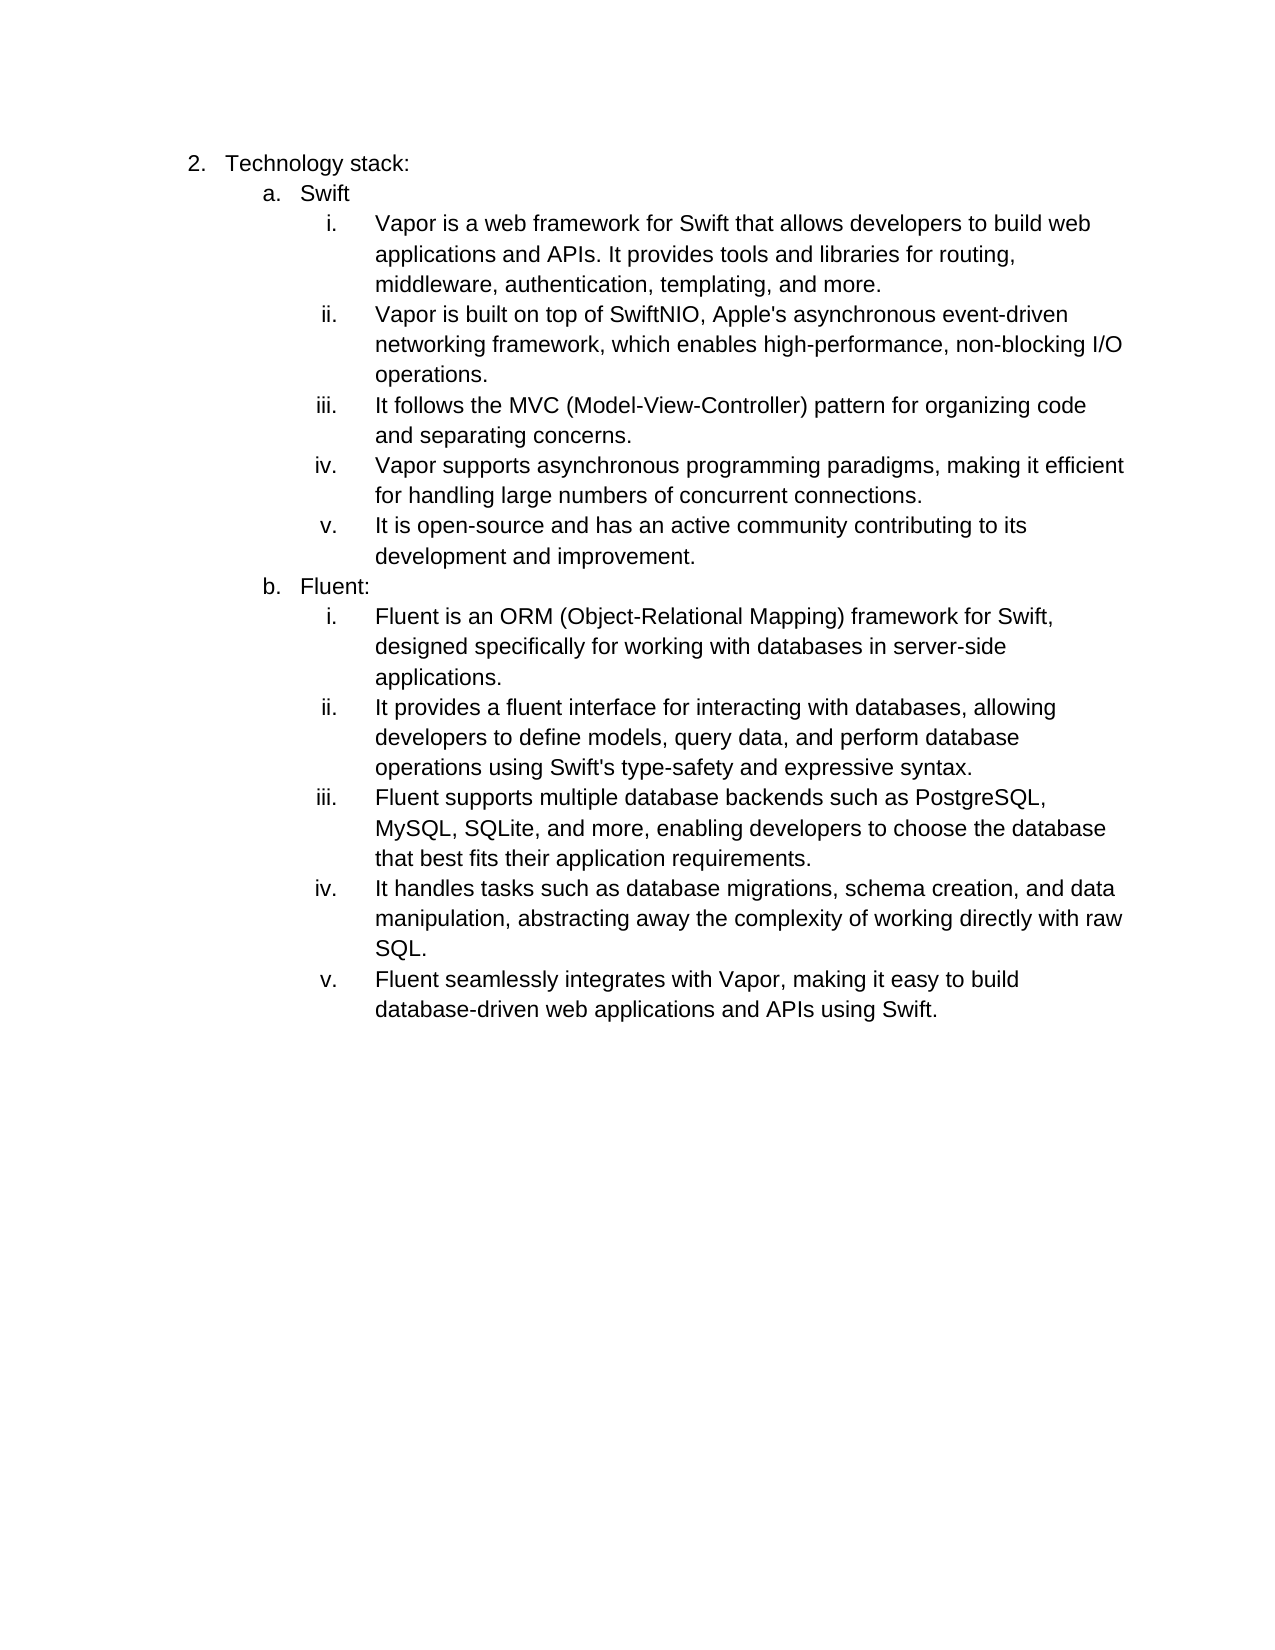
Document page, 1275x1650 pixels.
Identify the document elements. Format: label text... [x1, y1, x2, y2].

list It handles tasks such as database migrations, schema creation, and data manipulation, abstracting away the complexity of working directly with raw SQL. [337, 875, 1125, 962]
list Fluent supports multiple database backends such as PostgreSQL, MySQL, SQLite, and more, enabling developers to choose the database that best fits their application requirements. [337, 784, 1125, 871]
list Fluent: [262, 573, 1125, 599]
list Swift [262, 180, 1125, 207]
list Vapor is a web framework for Swift that allows developers to build web applications and APIs. It provides tools and libraries for routing, middleware, authentication, templating, and more. [337, 210, 1125, 297]
list Vapor is built on top of SwiftNIO, Apple's asynchronous event-driven networking framework, which enables high-performance, non-blocking I/O operations. [337, 301, 1125, 388]
list Fluent is an ORM (Object-Relational Mapping) framework for Swift, designed specifically for working with databases in server-side applications. [337, 603, 1125, 690]
list Fluent seamlessly integrates with Vapor, making it easy to build database-driven web applications and APIs using Swift. [337, 966, 1125, 1022]
list It follows the MVC (Model-View-Controller) pattern for organizing code and separating concerns. [337, 392, 1125, 448]
list It provides a fluent interface for interacting with databases, allowing developers to define models, query data, and perform database operations using Swift's type-safety and expressive syntax. [337, 694, 1125, 781]
list Vapor supports asynchronous programming paradigms, making it efficient for handling large numbers of concurrent connections. [337, 452, 1125, 509]
list Technology stack: [187, 150, 1125, 176]
list It is open-source and has an active community contributing to its development and improvement. [337, 512, 1125, 569]
